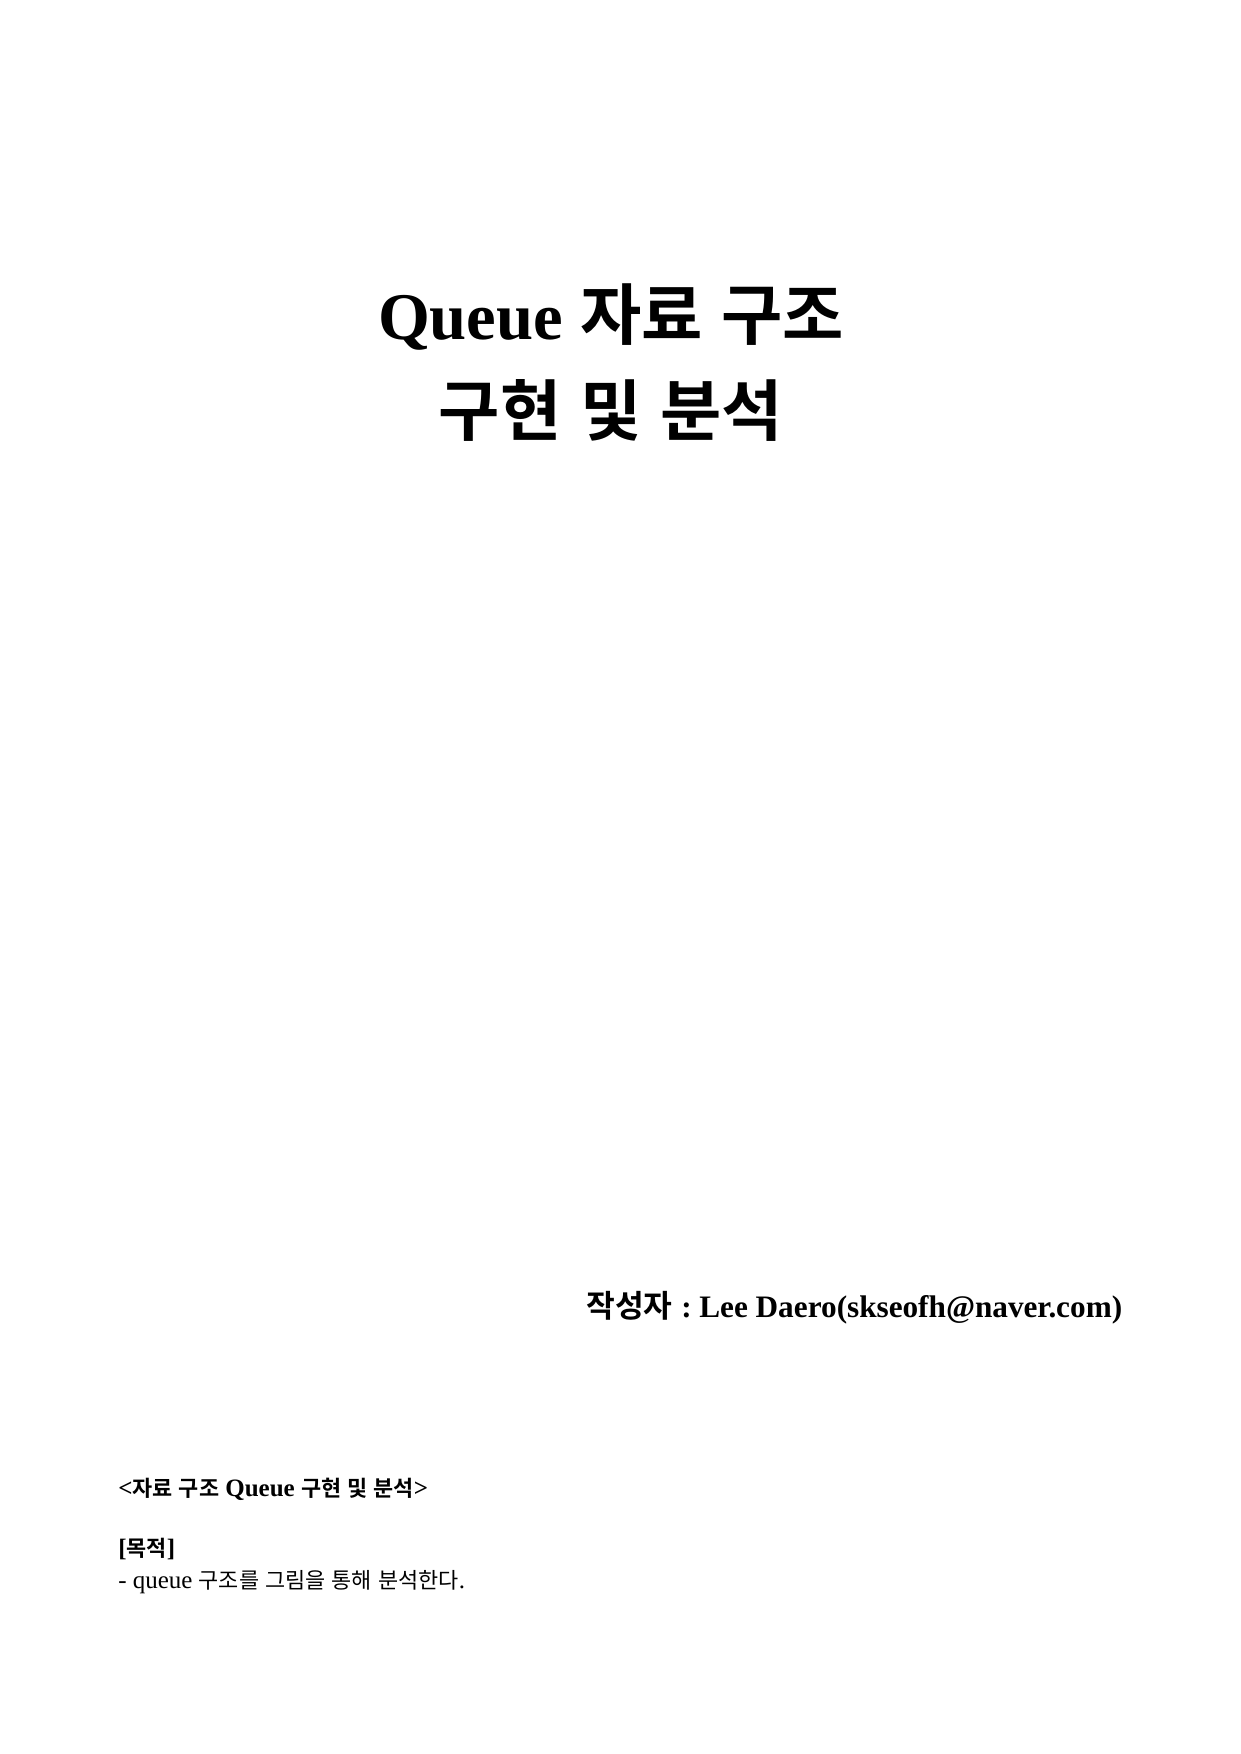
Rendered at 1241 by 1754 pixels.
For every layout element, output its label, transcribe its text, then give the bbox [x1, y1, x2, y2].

text 구현 및 분석 [118, 358, 1122, 455]
text <자료 구조 Queue 구현 및 분석> [118, 1471, 1122, 1502]
text Queue 자료 구조 [118, 262, 1122, 358]
text - queue 구조를 그림을 통해 분석한다. [118, 1563, 1122, 1594]
text [목적] [118, 1531, 1122, 1563]
text 작성자 : Lee Daero(skseofh@naver.com) [118, 1282, 1122, 1327]
